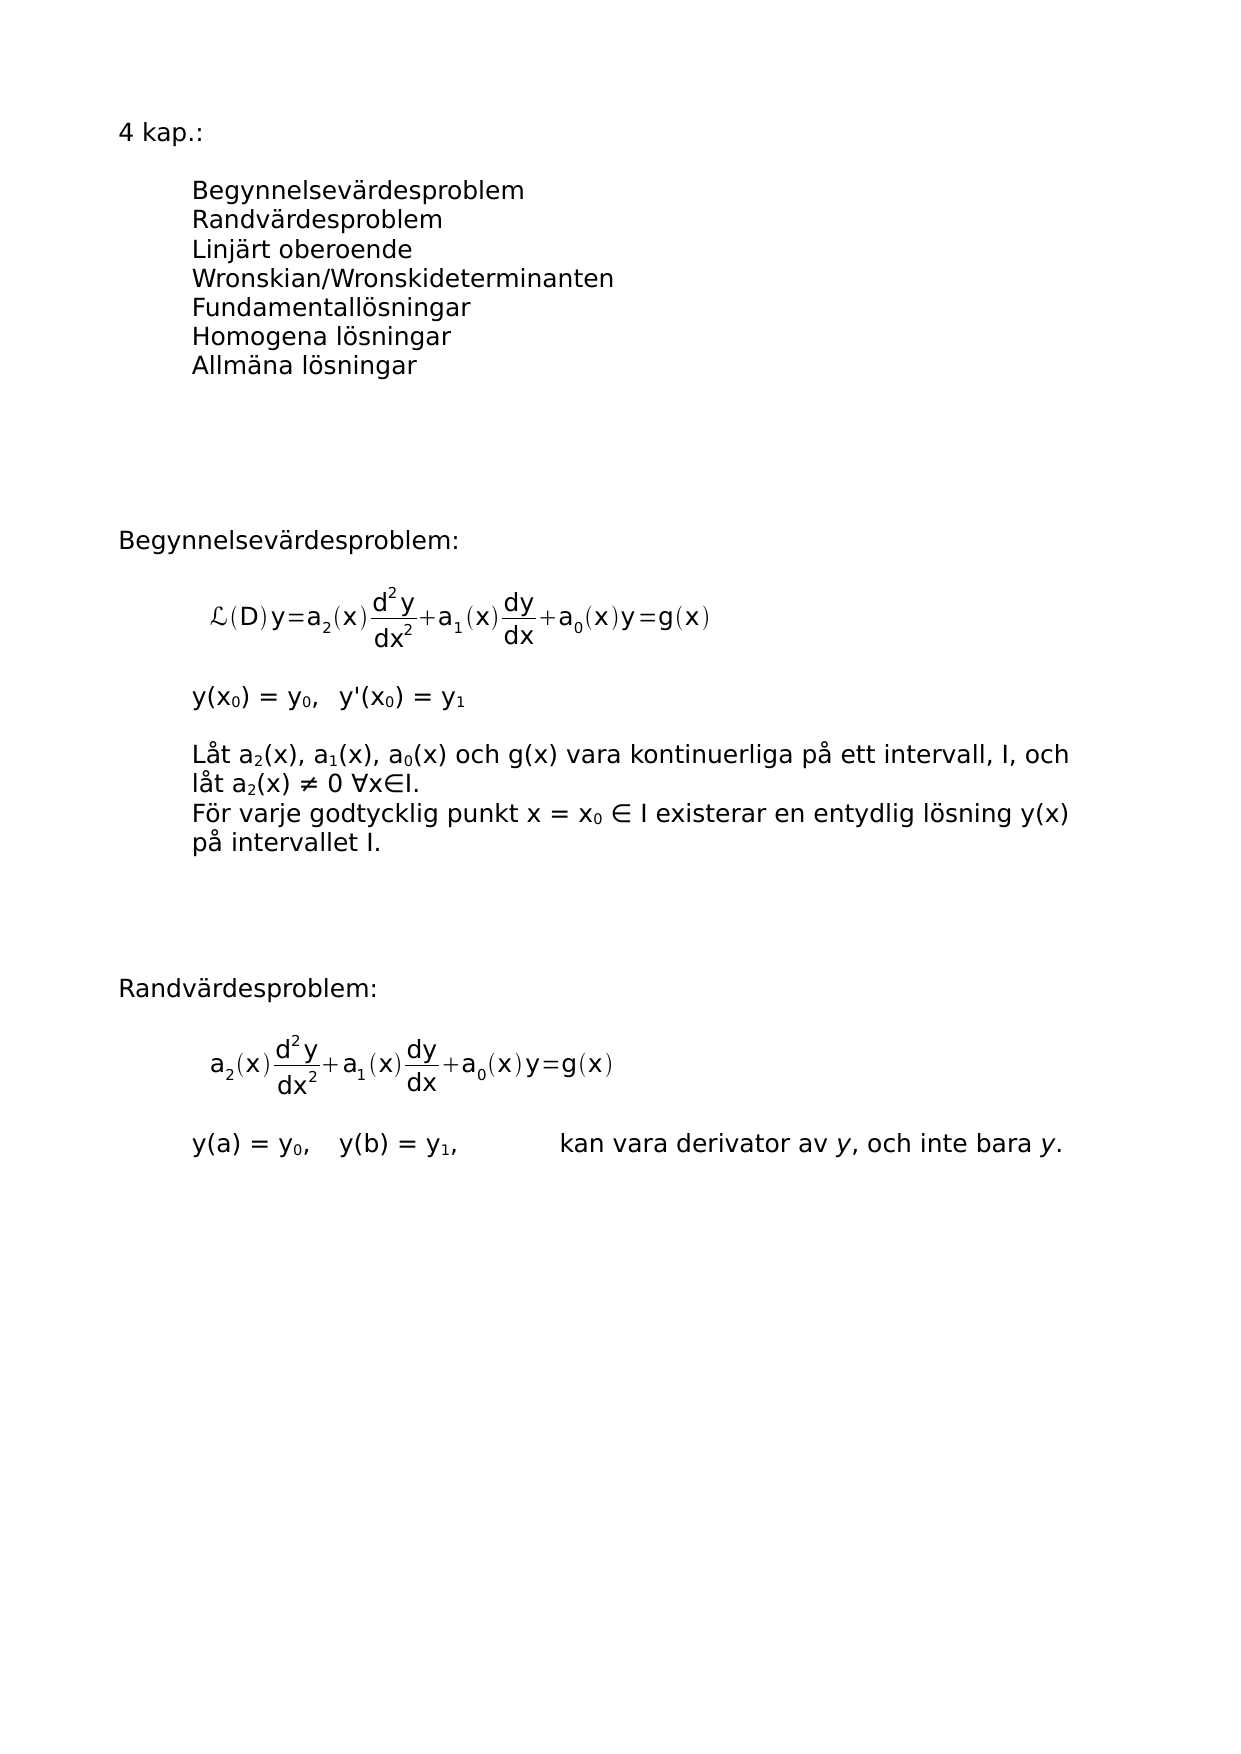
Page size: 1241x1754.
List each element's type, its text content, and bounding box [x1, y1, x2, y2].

text Begynnelsevärdesproblem: [118, 526, 1122, 556]
text Wronskian/Wronskideterminanten [118, 264, 1122, 293]
text Homogena lösningar [118, 322, 1122, 351]
text 4 kap.: [118, 118, 1122, 147]
text För varje godtycklig punkt x = x0 ∈ I existerar en entydlig lösning y(x) [118, 799, 1122, 828]
text låt a2(x) ≠ 0 ∀x∈I. [118, 770, 1122, 799]
text y(x0) = y0, y'(x0) = y1 [118, 682, 1122, 711]
text Fundamentallösningar [118, 293, 1122, 322]
text Randvärdesproblem: [118, 974, 1122, 1003]
text y(a) = y0, y(b) = y1, kan vara derivator av y, och inte bara y. [118, 1129, 1122, 1159]
text Linjärt oberoende [118, 235, 1122, 264]
text Allmäna lösningar [118, 351, 1122, 381]
text Randvärdesproblem [118, 206, 1122, 235]
text på intervallet I. [118, 828, 1122, 857]
text Begynnelsevärdesproblem [118, 176, 1122, 206]
text Låt a2(x), a1(x), a0(x) och g(x) vara kontinuerliga på ett intervall, I, och [118, 741, 1122, 770]
